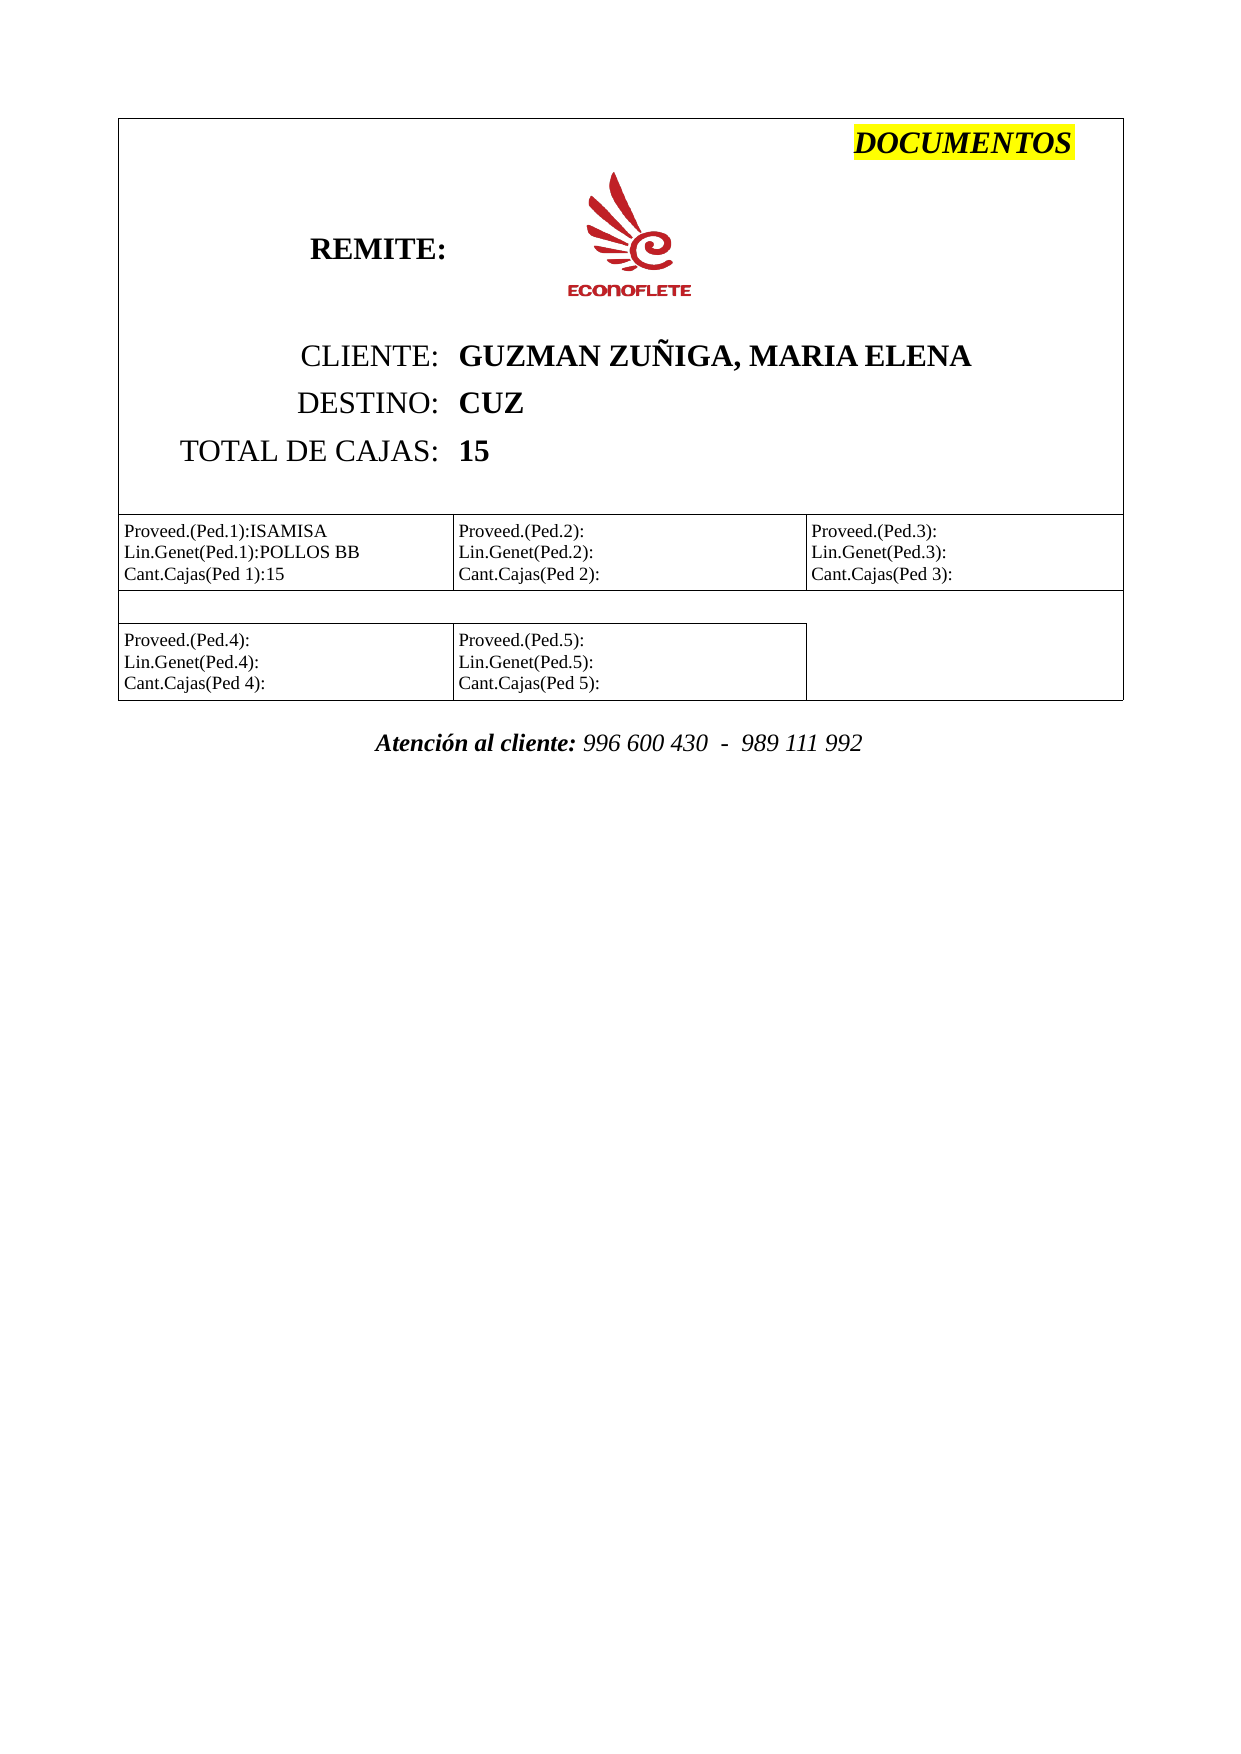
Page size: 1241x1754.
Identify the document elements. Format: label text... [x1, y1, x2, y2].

table_cell [453, 591, 806, 623]
table_cell [119, 591, 453, 623]
table_cell [806, 591, 1123, 623]
text Atención al cliente: 996 600 430 - 989 111 992 [118, 728, 1122, 757]
table_cell Proveed.(Ped.1):ISAMISA Lin.Genet(Ped.1):POLLOS BB Cant.Cajas(Ped 1):15 [119, 515, 453, 590]
table_cell GUZMAN ZUÑIGA, MARIA ELENA [453, 332, 1123, 379]
table_cell [807, 623, 1123, 699]
table_cell REMITE: [119, 166, 453, 332]
table_cell CUZ [453, 379, 806, 426]
table_cell [453, 166, 806, 332]
table_cell DESTINO: [119, 379, 453, 426]
table_cell 15 [453, 426, 1123, 474]
table_cell TOTAL DE CAJAS: [119, 426, 453, 474]
table_cell [806, 166, 1123, 332]
table_cell [806, 379, 1123, 426]
table_cell Proveed.(Ped.2): Lin.Genet(Ped.2): Cant.Cajas(Ped 2): [454, 515, 806, 590]
table_cell Proveed.(Ped.5): Lin.Genet(Ped.5): Cant.Cajas(Ped 5): [454, 624, 806, 699]
table_cell CLIENTE: [119, 332, 453, 379]
table_cell [119, 474, 453, 514]
table_header [453, 119, 806, 166]
table_cell [806, 474, 1123, 514]
table_cell [453, 474, 806, 514]
table_header [119, 119, 453, 166]
table_cell Proveed.(Ped.4): Lin.Genet(Ped.4): Cant.Cajas(Ped 4): [119, 624, 453, 699]
table_header DOCUMENTOS [806, 119, 1123, 166]
table_cell Proveed.(Ped.3): Lin.Genet(Ped.3): Cant.Cajas(Ped 3): [807, 515, 1123, 590]
picture [552, 171, 707, 297]
